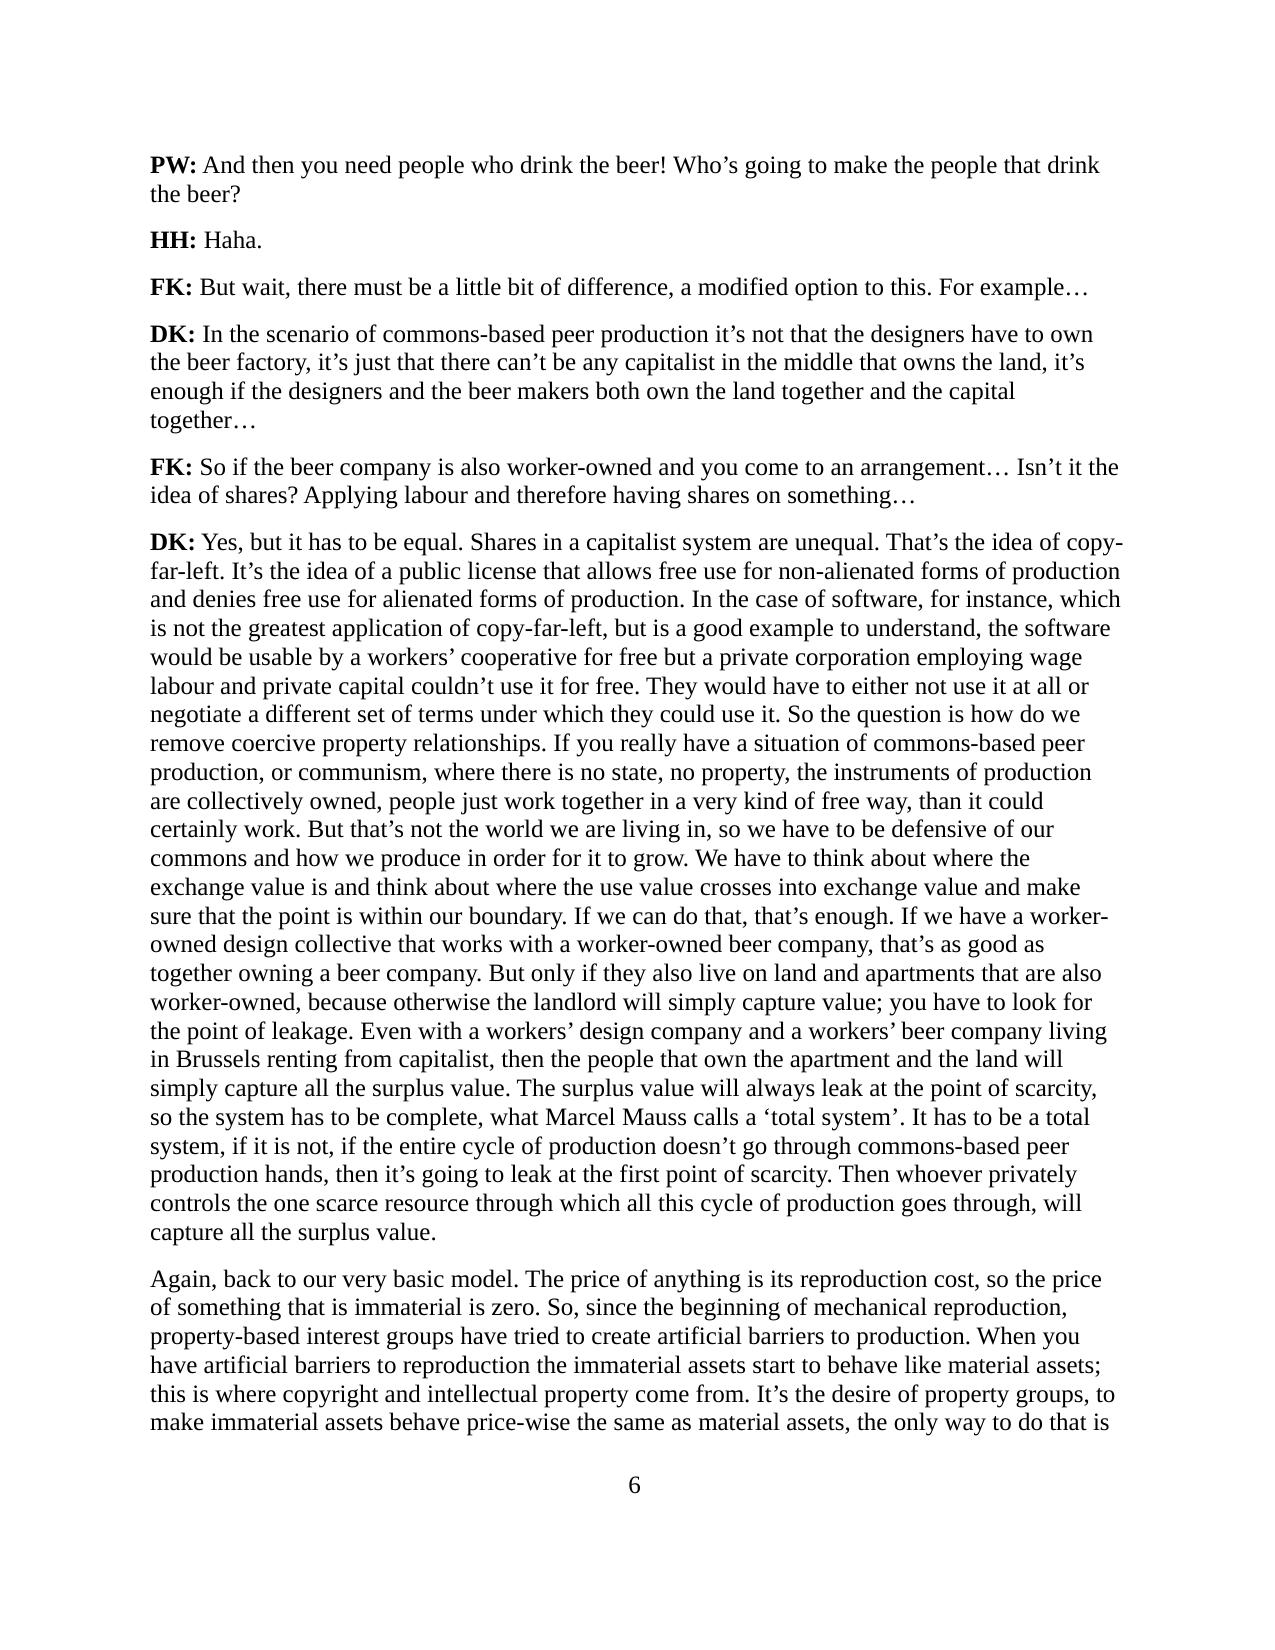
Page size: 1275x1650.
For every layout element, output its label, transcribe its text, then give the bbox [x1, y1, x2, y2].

text FK: So if the beer company is also worker-owned and you come to an arrangement… Isn’t it the idea of shares? Applying labour and therefore having shares on something… [150, 452, 1125, 509]
text DK: In the scenario of commons-based peer production it’s not that the designers have to own the beer factory, it’s just that there can’t be any capitalist in the middle that owns the land, it’s enough if the designers and the beer makers both own the land together and the capital together… [150, 319, 1125, 434]
text PW: And then you need people who drink the beer! Who’s going to make the people that drink the beer? [150, 150, 1125, 207]
text FK: But wait, there must be a little bit of difference, a modified option to this. For example… [150, 272, 1125, 301]
text DK: Yes, but it has to be equal. Shares in a capitalist system are unequal. That’s the idea of copy-far-left. It’s the idea of a public license that allows free use for non-alienated forms of production and denies free use for alienated forms of production. In the case of software, for instance, which is not the greatest application of copy-far-left, but is a good example to understand, the software would be usable by a workers’ cooperative for free but a private corporation employing wage labour and private capital couldn’t use it for free. They would have to either not use it at all or negotiate a different set of terms under which they could use it. So the question is how do we remove coercive property relationships. If you really have a situation of commons-based peer production, or communism, where there is no state, no property, the instruments of production are collectively owned, people just work together in a very kind of free way, than it could certainly work. But that’s not the world we are living in, so we have to be defensive of our commons and how we produce in order for it to grow. We have to think about where the exchange value is and think about where the use value crosses into exchange value and make sure that the point is within our boundary. If we can do that, that’s enough. If we have a worker-owned design collective that works with a worker-owned beer company, that’s as good as together owning a beer company. But only if they also live on land and apartments that are also worker-owned, because otherwise the landlord will simply capture value; you have to look for the point of leakage. Even with a workers’ design company and a workers’ beer company living in Brussels renting from capitalist, then the people that own the apartment and the land will simply capture all the surplus value. The surplus value will always leak at the point of scarcity, so the system has to be complete, what Marcel Mauss calls a ‘total system’. It has to be a total system, if it is not, if the entire cycle of production doesn’t go through commons-based peer production hands, then it’s going to leak at the first point of scarcity. Then whoever privately controls the one scarce resource through which all this cycle of production goes through, will capture all the surplus value. [150, 527, 1125, 1246]
text HH: Haha. [150, 225, 1125, 254]
text Again, back to our very basic model. The price of anything is its reproduction cost, so the price of something that is immaterial is zero. So, since the beginning of mechanical reproduction, property-based interest groups have tried to create artificial barriers to production. When you have artificial barriers to reproduction the immaterial assets start to behave like material assets; this is where copyright and intellectual property come from. It’s the desire of property groups, to make immaterial assets behave price-wise the same as material assets, the only way to do that is [150, 1264, 1125, 1436]
